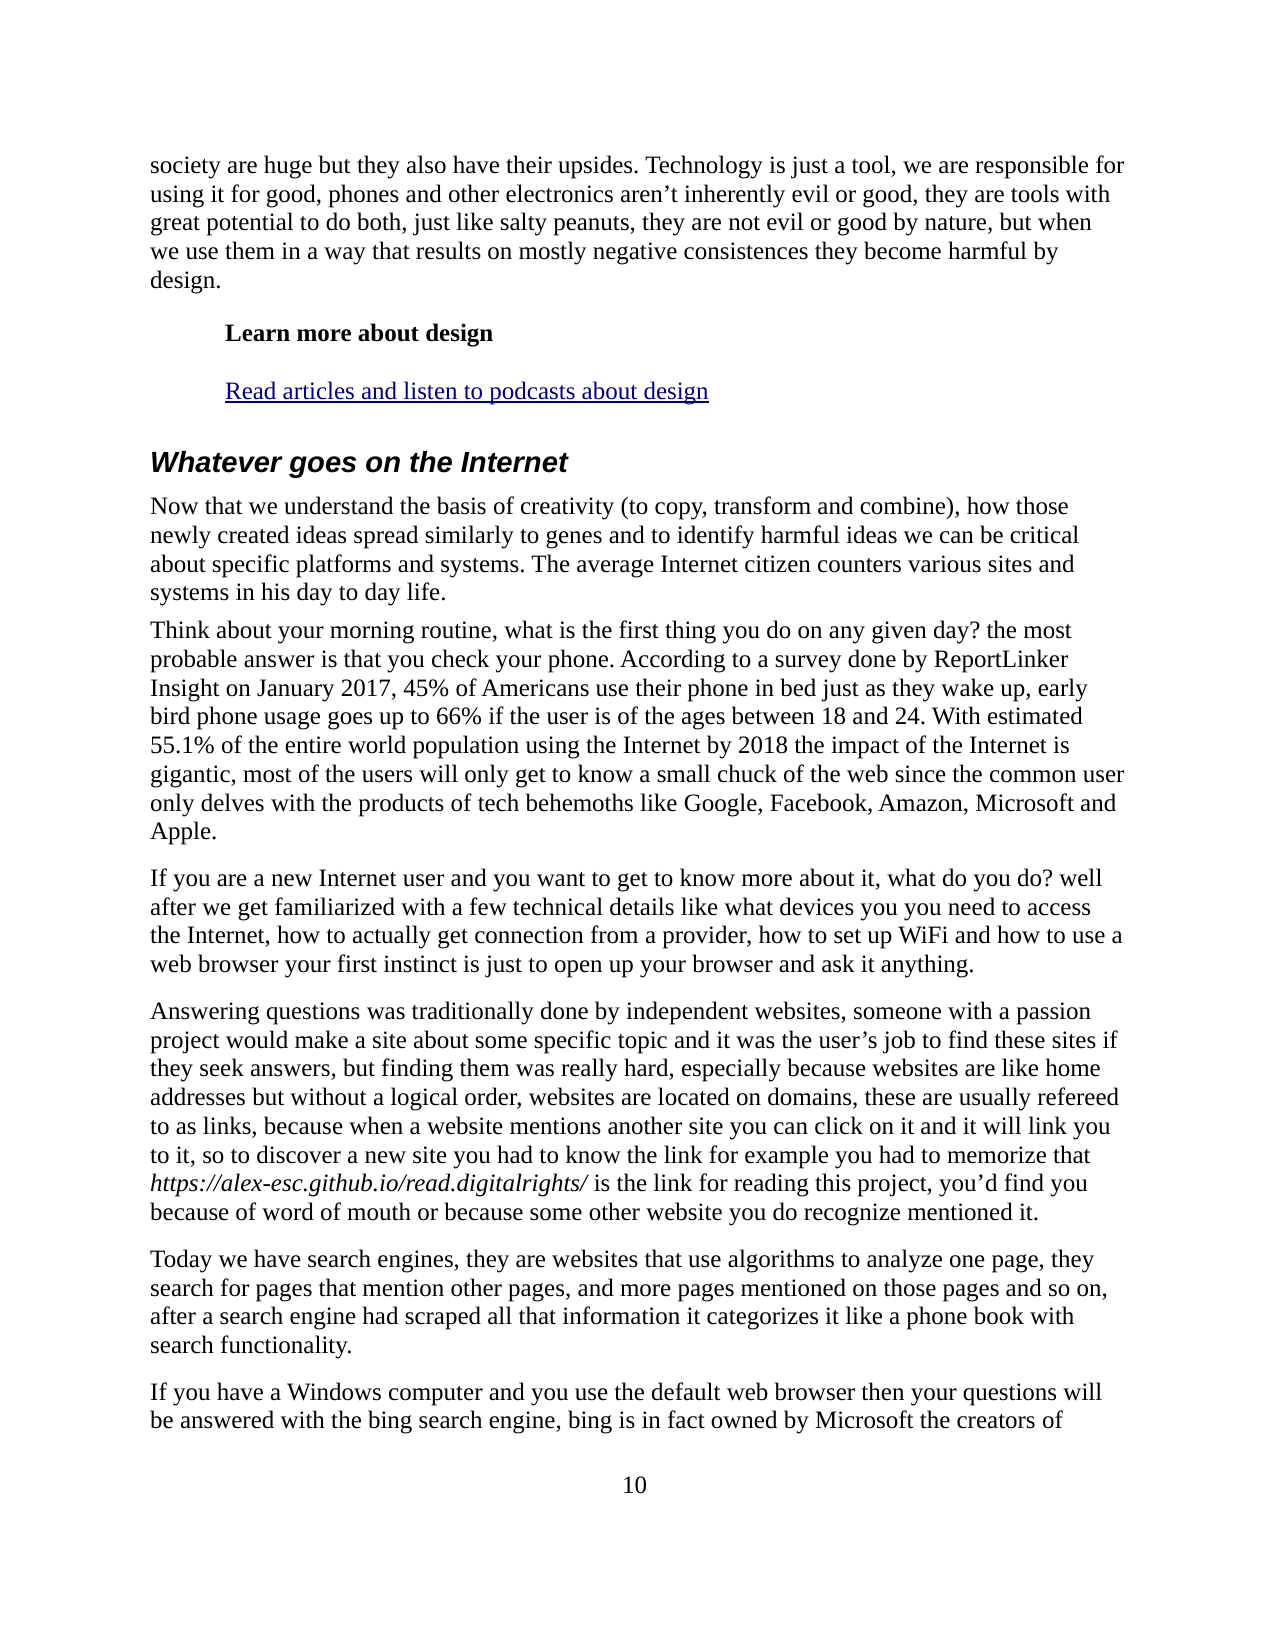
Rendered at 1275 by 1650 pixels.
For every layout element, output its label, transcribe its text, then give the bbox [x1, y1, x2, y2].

text If you have a Windows computer and you use the default web browser then your questions will be answered with the bing search engine, bing is in fact owned by Microsoft the creators of [150, 1377, 1125, 1434]
text If you are a new Internet user and you want to get to know more about it, what do you do? well after we get familiarized with a few technical details like what devices you you need to access the Internet, how to actually get connection from a provider, how to set up WiFi and how to use a web browser your first instinct is just to open up your browser and ask it anything. [150, 863, 1125, 978]
text Think about your morning routine, what is the first thing you do on any given day? the most probable answer is that you check your phone. According to a survey done by ReportLinker Insight on January 2017, 45% of Americans use their phone in bed just as they wake up, early bird phone usage goes up to 66% if the user is of the ages between 18 and 24. With estimated 55.1% of the entire world population using the Internet by 2018 the impact of the Internet is gigantic, most of the users will only get to know a small chuck of the web since the common user only delves with the products of tech behemoths like Google, Facebook, Amazon, Microsoft and Apple. [150, 615, 1125, 845]
text Learn more about design [225, 318, 1125, 346]
text Now that we understand the basis of creativity (to copy, transform and combine), how those newly created ideas spread similarly to genes and to identify harmful ideas we can be critical about specific platforms and systems. The average Internet citizen counters various sites and systems in his day to day life. [150, 491, 1125, 606]
text Today we have search engines, they are websites that use algorithms to analyze one page, they search for pages that mention other pages, and more pages mentioned on those pages and so on, after a search engine had scraped all that information it categorizes it like a phone book with search functionality. [150, 1244, 1125, 1359]
text society are huge but they also have their upsides. Technology is just a tool, we are responsible for using it for good, phones and other electronics aren’t inherently evil or good, they are tools with great potential to do both, just like salty peanuts, they are not evil or good by nature, but when we use them in a way that results on mostly negative consistences they become harmful by design. [150, 150, 1125, 294]
text Answering questions was traditionally done by independent websites, someone with a passion project would make a site about some specific topic and it was the user’s job to find these sites if they seek answers, but finding them was really hard, especially because websites are like home addresses but without a logical order, websites are located on domains, these are usually refereed to as links, because when a website mentions another site you can click on it and it will link you to it, so to discover a new site you had to know the link for example you had to memorize that https://alex-esc.github.io/read.digitalrights/ is the link for reading this project, you’d find you because of word of mouth or because some other website you do recognize mentioned it. [150, 996, 1125, 1226]
text Read articles and listen to podcasts about design [225, 376, 1125, 405]
subtitle Whatever goes on the Internet [150, 445, 1125, 479]
